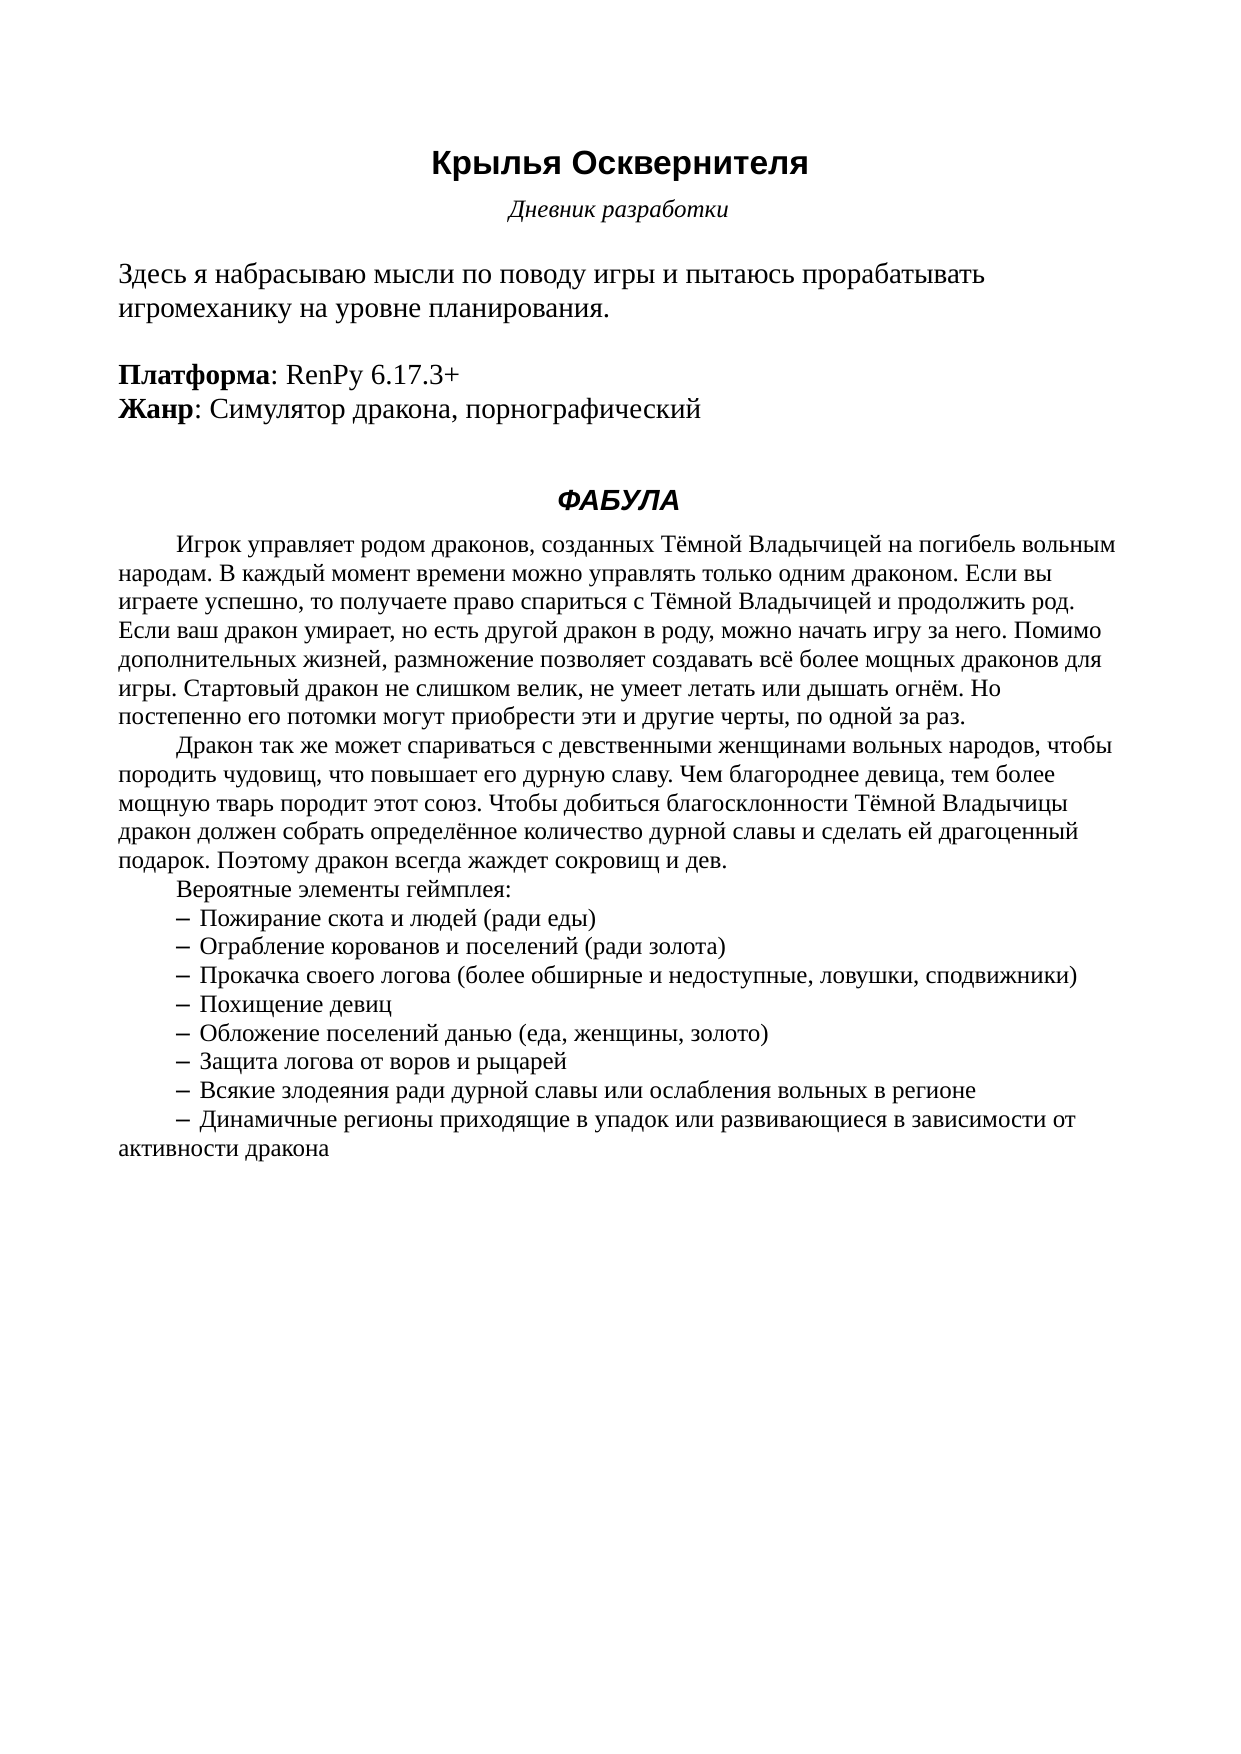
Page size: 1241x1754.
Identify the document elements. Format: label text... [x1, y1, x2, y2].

list Динамичные регионы приходящие в упадок или развивающиеся в зависимости от активности дракона [118, 1104, 1122, 1161]
text Игрок управляет родом драконов, созданных Тёмной Владычицей на погибель вольным народам. В каждый момент времени можно управлять только одним драконом. Если вы играете успешно, то получаете право спариться с Тёмной Владычицей и продолжить род. Если ваш дракон умирает, но есть другой дракон в роду, можно начать игру за него. Помимо дополнительных жизней, размножение позволяет создавать всё более мощных драконов для игры. Стартовый дракон не слишком велик, не умеет летать или дышать огнём. Но постепенно его потомки могут приобрести эти и другие черты, по одной за раз. [118, 529, 1122, 730]
list Защита логова от воров и рыцарей [118, 1046, 1122, 1075]
text Жанр: Симулятор дракона, порнографический [118, 391, 1122, 424]
list Ограбление корованов и поселений (ради золота) [118, 931, 1122, 960]
list Обложение поселений данью (еда, женщины, золото) [118, 1018, 1122, 1046]
text Дракон так же может спариваться с девственными женщинами вольных народов, чтобы породить чудовищ, что повышает его дурную славу. Чем благороднее девица, тем более мощную тварь породит этот союз. Чтобы добиться благосклонности Тёмной Владычицы дракон должен собрать определённое количество дурной славы и сделать ей драгоценный подарок. Поэтому дракон всегда жаждет сокровищ и дев. [118, 730, 1122, 874]
text Здесь я набрасываю мысли по поводу игры и пытаюсь прорабатывать игромеханику на уровне планирования. [118, 257, 1122, 324]
list Прокачка своего логова (более обширные и недоступные, ловушки, сподвижники) [118, 960, 1122, 989]
text Дневник разработки [118, 194, 1122, 223]
text Платформа: RenPy 6.17.3+ [118, 357, 1122, 391]
subtitle Крылья Осквернителя [118, 143, 1122, 182]
list Пожирание скота и людей (ради еды) [118, 903, 1122, 931]
list Похищение девиц [118, 989, 1122, 1018]
text Вероятные элементы геймплея: [118, 874, 1122, 903]
subtitle ФАБУЛА [118, 483, 1122, 516]
list Всякие злодеяния ради дурной славы или ослабления вольных в регионе [118, 1075, 1122, 1104]
